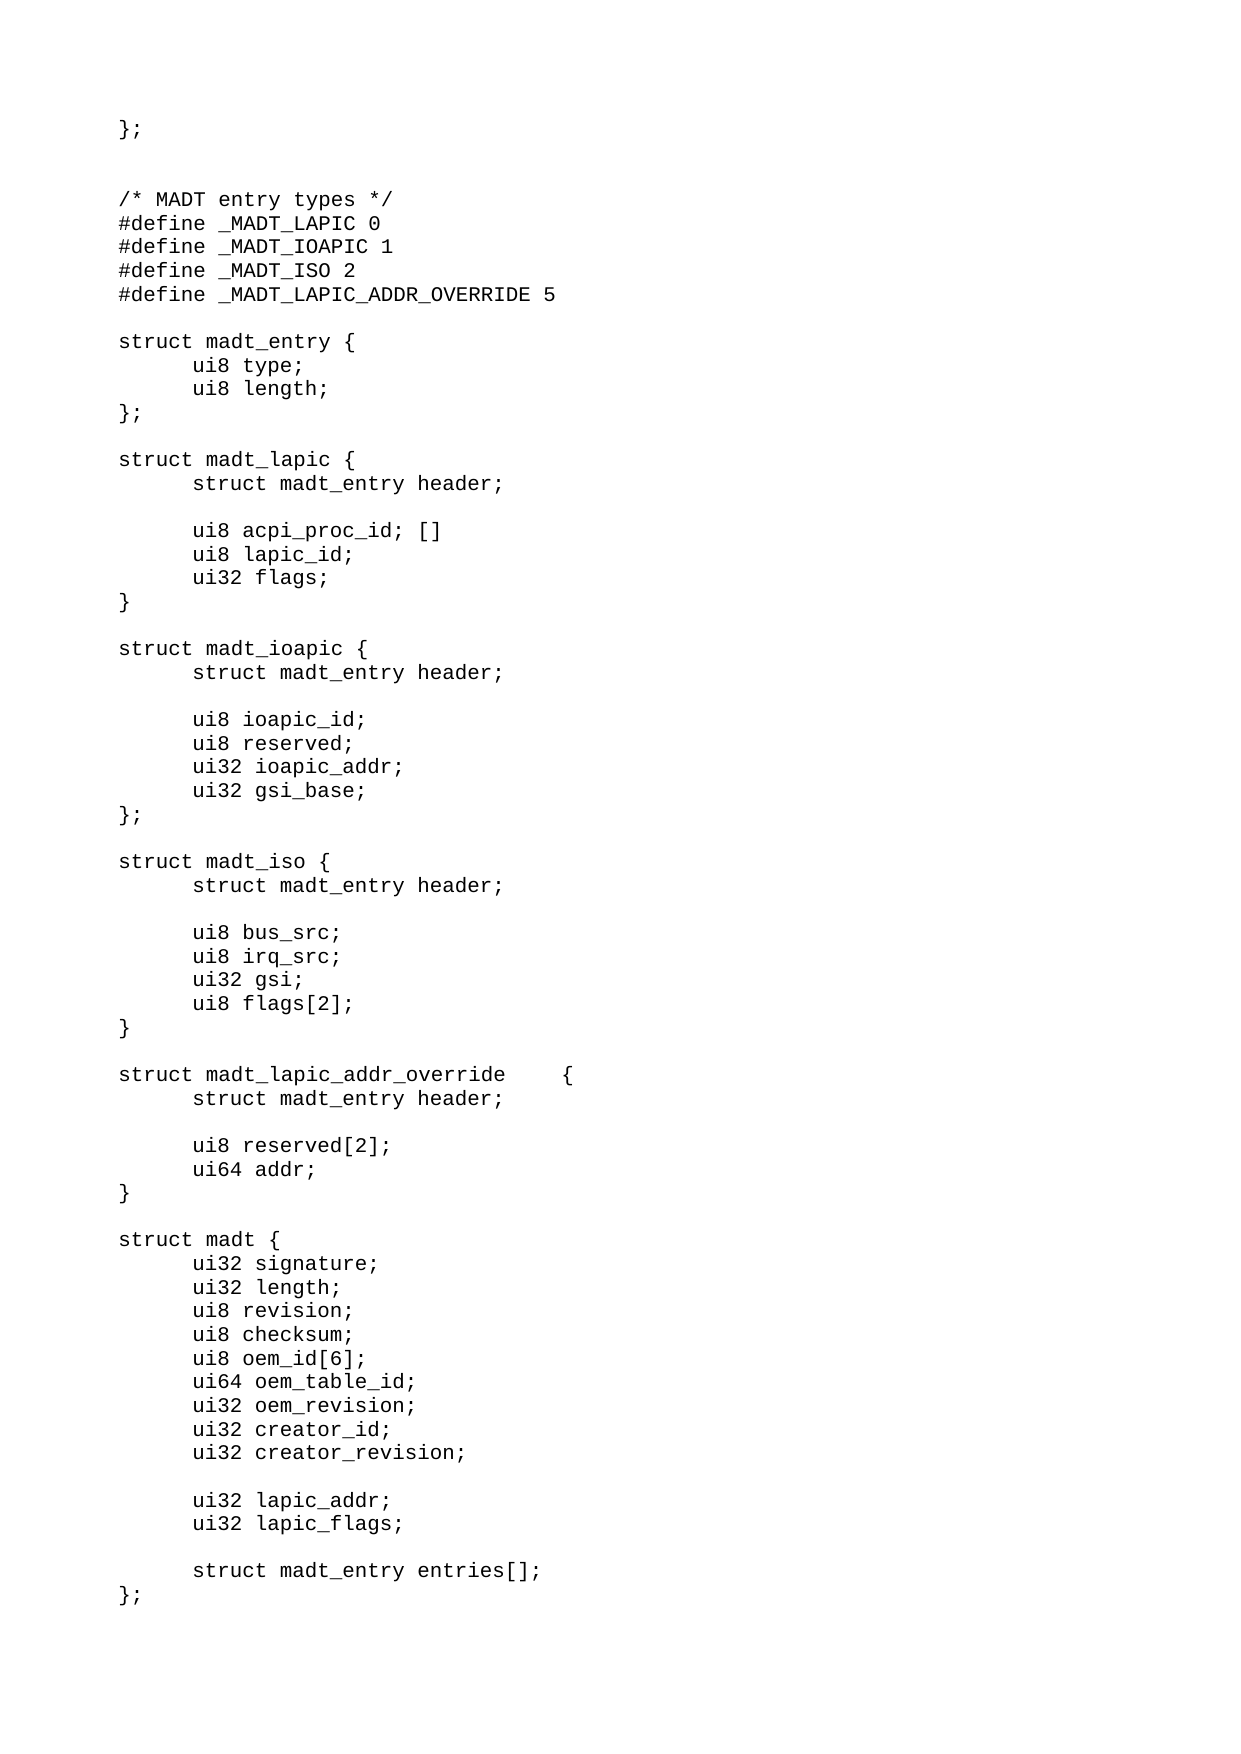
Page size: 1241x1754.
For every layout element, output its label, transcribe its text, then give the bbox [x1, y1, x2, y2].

text struct madt_ioapic { [118, 638, 1122, 662]
text ui8 ioapic_id; [118, 709, 1122, 733]
text ui32 oem_revision; [118, 1395, 1122, 1419]
text ui32 lapic_addr; [118, 1489, 1122, 1513]
text struct madt_entry header; [118, 1088, 1122, 1111]
text }; [118, 1584, 1122, 1608]
text ui8 reserved; [118, 733, 1122, 757]
text ui8 checksum; [118, 1324, 1122, 1348]
text ui8 irq_src; [118, 946, 1122, 969]
text } [118, 1182, 1122, 1206]
text ui64 addr; [118, 1158, 1122, 1182]
text struct madt_entry header; [118, 662, 1122, 686]
text ui32 length; [118, 1277, 1122, 1300]
text ui8 bus_src; [118, 922, 1122, 946]
text ui32 flags; [118, 567, 1122, 591]
text #define _MADT_ISO 2 [118, 260, 1122, 284]
text struct madt_lapic_addr_override { [118, 1064, 1122, 1088]
text ui8 lapic_id; [118, 544, 1122, 567]
text struct madt_entry { [118, 331, 1122, 354]
text ui8 reserved[2]; [118, 1135, 1122, 1158]
text ui32 gsi_base; [118, 780, 1122, 804]
text ui8 revision; [118, 1300, 1122, 1324]
text } [118, 591, 1122, 615]
text ui32 gsi; [118, 969, 1122, 993]
text ui32 creator_id; [118, 1419, 1122, 1442]
text struct madt_iso { [118, 851, 1122, 875]
text ui32 ioapic_addr; [118, 757, 1122, 780]
text #define _MADT_LAPIC 0 [118, 213, 1122, 236]
text /* MADT entry types */ [118, 189, 1122, 213]
text }; [118, 804, 1122, 827]
text struct madt { [118, 1229, 1122, 1253]
text ui8 acpi_proc_id; [] [118, 520, 1122, 544]
text #define _MADT_IOAPIC 1 [118, 236, 1122, 260]
text ui32 creator_revision; [118, 1442, 1122, 1466]
text struct madt_entry header; [118, 875, 1122, 898]
text struct madt_entry header; [118, 473, 1122, 496]
text struct madt_lapic { [118, 449, 1122, 473]
text ui64 oem_table_id; [118, 1371, 1122, 1395]
text ui32 signature; [118, 1253, 1122, 1277]
text ui8 oem_id[6]; [118, 1348, 1122, 1371]
text ui8 flags[2]; [118, 993, 1122, 1017]
text } [118, 1017, 1122, 1040]
text struct madt_entry entries[]; [118, 1561, 1122, 1584]
text }; [118, 402, 1122, 426]
text }; [118, 118, 1122, 142]
text ui32 lapic_flags; [118, 1513, 1122, 1537]
text ui8 length; [118, 378, 1122, 402]
text #define _MADT_LAPIC_ADDR_OVERRIDE 5 [118, 284, 1122, 307]
text ui8 type; [118, 354, 1122, 378]
